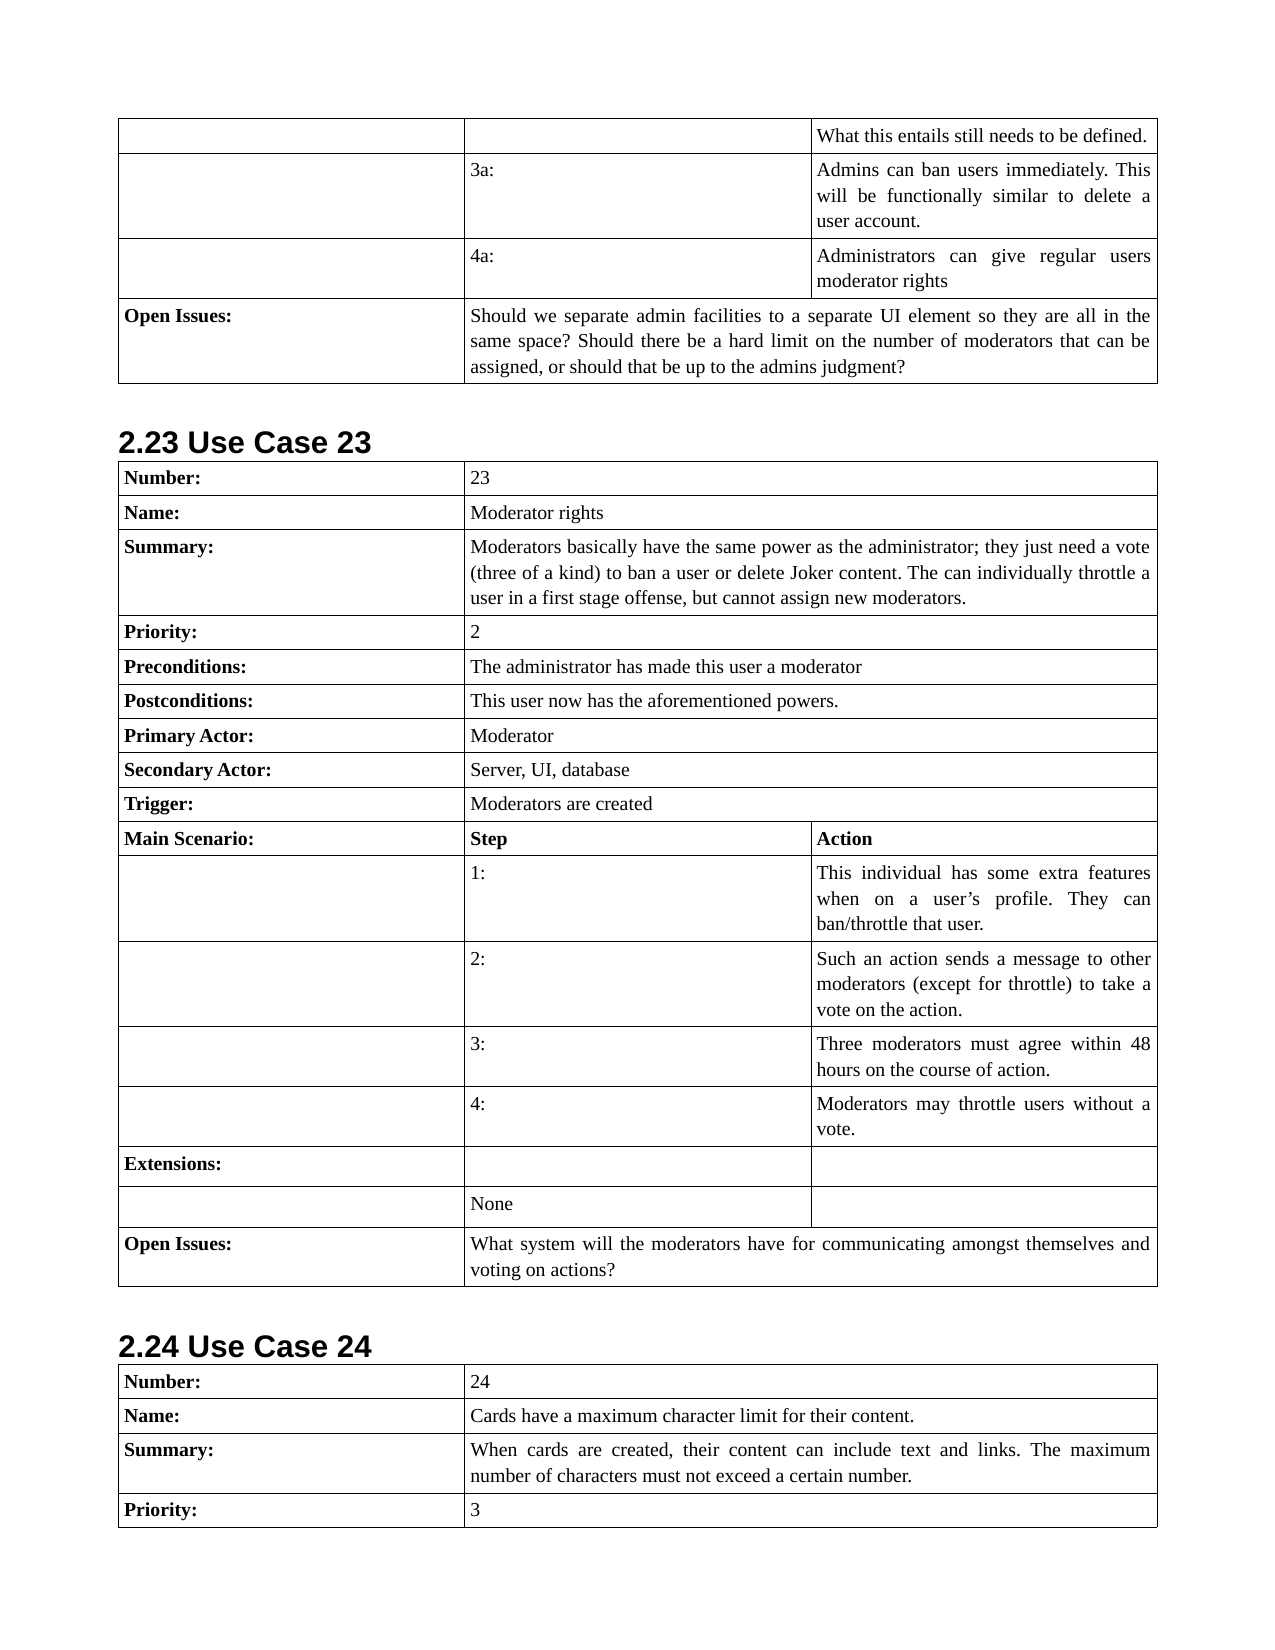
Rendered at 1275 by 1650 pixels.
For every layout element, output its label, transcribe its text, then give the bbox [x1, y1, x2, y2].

table_header Number: [119, 462, 464, 495]
table_cell Cards have a maximum character limit for their content. [465, 1399, 1157, 1432]
table_cell Action [812, 822, 1157, 855]
table_cell [119, 1027, 464, 1086]
text 2.24 Use Case 24 [118, 1328, 1157, 1364]
table_cell Moderators basically have the same power as the administrator; they just need a vote (three of a kind) to ban a user or delete Joker content. The can individually throttle a user in a first stage offense, but cannot assign new moderators. [465, 530, 1157, 615]
table_cell [119, 1187, 464, 1227]
table_cell 1: [465, 856, 811, 941]
table_cell None [465, 1187, 811, 1227]
table_cell The administrator has made this user a moderator [465, 650, 1157, 683]
table_cell 3a: [465, 154, 811, 238]
table_cell Admins can ban users immediately. This will be functionally similar to delete a user account. [812, 154, 1157, 238]
table_cell Should we separate admin facilities to a separate UI element so they are all in the same space? Should there be a hard limit on the number of moderators that can be assigned, or should that be up to the admins judgment? [465, 299, 1157, 383]
table_cell Open Issues: [119, 1228, 464, 1286]
table_cell Name: [119, 496, 464, 529]
table_cell 3 [465, 1494, 1157, 1527]
table_cell [812, 1147, 1157, 1186]
table_cell Main Scenario: [119, 822, 464, 855]
table_cell 4a: [465, 239, 811, 298]
table_cell Three moderators must agree within 48 hours on the course of action. [812, 1027, 1157, 1086]
table_cell Open Issues: [119, 299, 464, 383]
table_cell Such an action sends a message to other moderators (except for throttle) to take a vote on the action. [812, 942, 1157, 1026]
table_cell Summary: [119, 530, 464, 615]
table_cell 4: [465, 1087, 811, 1146]
table_cell Moderator rights [465, 496, 1157, 529]
table_cell [119, 942, 464, 1026]
table_cell What this entails still needs to be defined. [812, 119, 1157, 152]
table_cell [119, 1087, 464, 1146]
table_cell [119, 119, 464, 152]
table_cell Extensions: [119, 1147, 464, 1186]
table_cell [119, 856, 464, 941]
table_cell Priority: [119, 1494, 464, 1527]
table_cell [812, 1187, 1157, 1227]
table_cell Postconditions: [119, 685, 464, 718]
table_cell When cards are created, their content can include text and links. The maximum number of characters must not exceed a certain number. [465, 1434, 1157, 1492]
table_cell Summary: [119, 1434, 464, 1492]
table_cell This individual has some extra features when on a user’s profile. They can ban/throttle that user. [812, 856, 1157, 941]
table_cell This user now has the aforementioned powers. [465, 685, 1157, 718]
table_cell Preconditions: [119, 650, 464, 683]
table_cell Priority: [119, 616, 464, 649]
text 2.23 Use Case 23 [118, 424, 1157, 461]
table_cell What system will the moderators have for communicating amongst themselves and voting on actions? [465, 1228, 1157, 1286]
table_header Number: [119, 1365, 464, 1398]
table_cell [119, 154, 464, 238]
table_cell 3: [465, 1027, 811, 1086]
table_cell Moderators may throttle users without a vote. [812, 1087, 1157, 1146]
table_cell Secondary Actor: [119, 753, 464, 787]
table_cell Trigger: [119, 788, 464, 821]
table_header 24 [465, 1365, 1157, 1398]
table_header 23 [465, 462, 1157, 495]
table_cell Name: [119, 1399, 464, 1432]
table_cell Moderators are created [465, 788, 1157, 821]
table_cell Primary Actor: [119, 719, 464, 752]
table_cell Step [465, 822, 811, 855]
table_cell [119, 239, 464, 298]
table_cell 2 [465, 616, 1157, 649]
table_cell Moderator [465, 719, 1157, 752]
table_cell [465, 1147, 811, 1186]
table_cell 2: [465, 942, 811, 1026]
table_cell Server, UI, database [465, 753, 1157, 787]
table_cell [465, 119, 811, 152]
table_cell Administrators can give regular users moderator rights [812, 239, 1157, 298]
